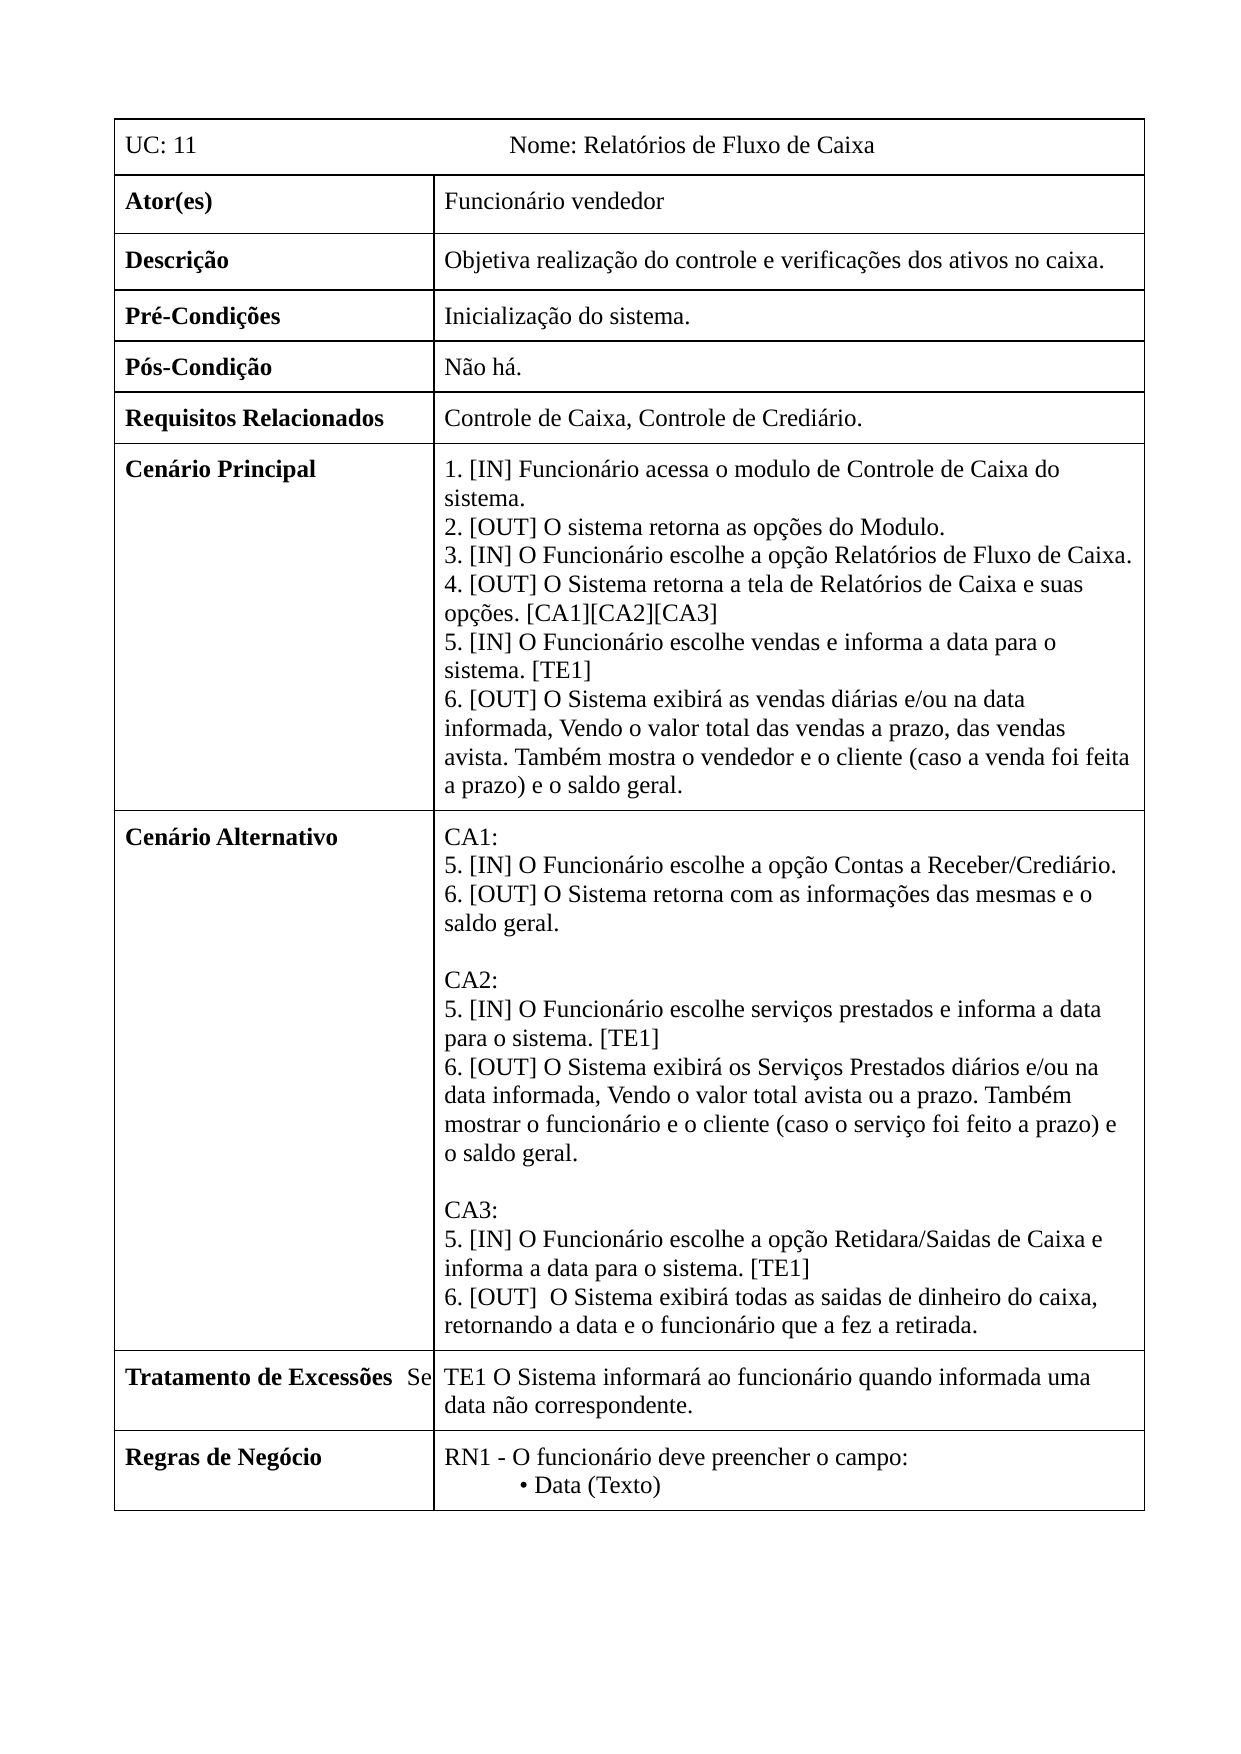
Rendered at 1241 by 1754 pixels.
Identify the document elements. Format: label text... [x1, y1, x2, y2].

table_cell Pré-Condições [115, 291, 433, 340]
table_cell CA1: 5. [IN] O Funcionário escolhe a opção Contas a Receber/Crediário. 6. [OUT] O Sistema retorna com as informações das mesmas e o saldo geral. CA2: 5. [IN] O Funcionário escolhe serviços prestados e informa a data para o sistema. [TE1] 6. [OUT] O Sistema exibirá os Serviços Prestados diários e/ou na data informada, Vendo o valor total avista ou a prazo. Também mostrar o funcionário e o cliente (caso o serviço foi feito a prazo) e o saldo geral. CA3: 5. [IN] O Funcionário escolhe a opção Retidara/Saidas de Caixa e informa a data para o sistema. [TE1] 6. [OUT] O Sistema exibirá todas as saidas de dinheiro do caixa, retornando a data e o funcionário que a fez a retirada. [435, 811, 1144, 1350]
table_cell Objetiva realização do controle e verificações dos ativos no caixa. [435, 234, 1144, 289]
table_cell Não há. [435, 342, 1144, 391]
table_cell Regras de Negócio [115, 1431, 433, 1509]
table_cell Cenário Principal [115, 444, 433, 810]
table_cell Tratamento de Excessões [115, 1351, 433, 1429]
table_cell RN1 - O funcionário deve preencher o campo: • Data (Texto) [435, 1431, 1144, 1509]
table_cell Controle de Caixa, Controle de Crediário. [435, 393, 1144, 442]
table_header UC: 11 Nome: Relatórios de Fluxo de Caixa [115, 120, 1144, 174]
table_cell Cenário Alternativo [115, 811, 433, 1350]
table_cell Requisitos Relacionados [115, 393, 433, 442]
table_cell Descrição [115, 234, 433, 289]
table_cell Se TE1 O Sistema informará ao funcionário quando informada uma data não correspondente. [435, 1351, 1144, 1429]
table_cell Inicialização do sistema. [435, 291, 1144, 340]
table_cell 1. [IN] Funcionário acessa o modulo de Controle de Caixa do sistema. 2. [OUT] O sistema retorna as opções do Modulo. 3. [IN] O Funcionário escolhe a opção Relatórios de Fluxo de Caixa. 4. [OUT] O Sistema retorna a tela de Relatórios de Caixa e suas opções. [CA1][CA2][CA3] 5. [IN] O Funcionário escolhe vendas e informa a data para o sistema. [TE1] 6. [OUT] O Sistema exibirá as vendas diárias e/ou na data informada, Vendo o valor total das vendas a prazo, das vendas avista. Também mostra o vendedor e o cliente (caso a venda foi feita a prazo) e o saldo geral. [435, 444, 1144, 810]
table_cell Funcionário vendedor [435, 176, 1144, 233]
table_cell Pós-Condição [115, 342, 433, 391]
table_cell Ator(es) [115, 176, 433, 233]
